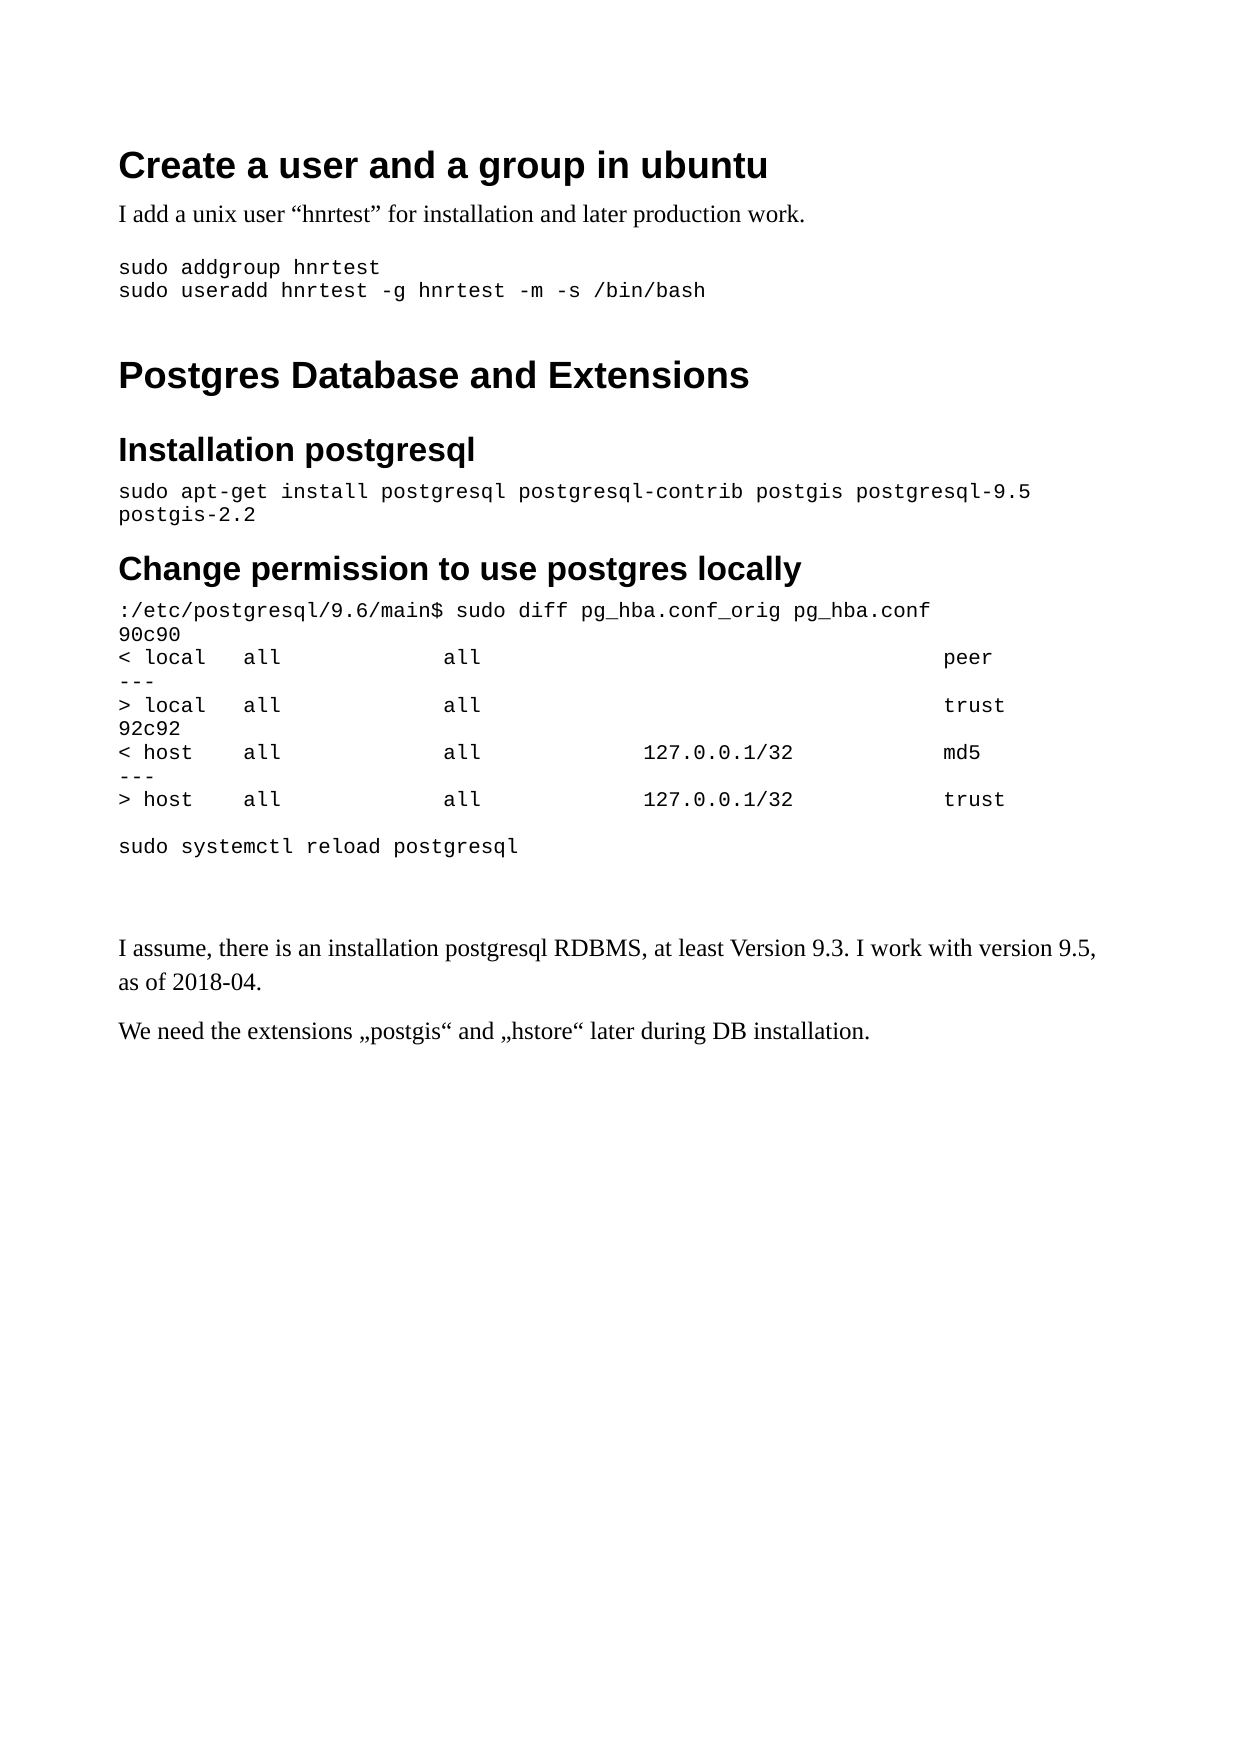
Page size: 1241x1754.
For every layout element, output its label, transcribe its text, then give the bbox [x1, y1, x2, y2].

text sudo systemctl reload postgresql [118, 837, 1122, 860]
text :/etc/postgresql/9.6/main$ sudo diff pg_hba.conf_orig pg_hba.conf [118, 600, 1122, 624]
text I assume, there is an installation postgresql RDBMS, at least Version 9.3. I work with version 9.5, as of 2018-04. [118, 933, 1122, 996]
text 90c90 [118, 624, 1122, 647]
text sudo addgroup hnrtest [118, 257, 1122, 280]
subtitle Installation postgresql [118, 430, 1122, 468]
text < host all all 127.0.0.1/32 md5 [118, 742, 1122, 766]
text sudo useradd hnrtest -g hnrtest -m -s /bin/bash [118, 280, 1122, 304]
text --- [118, 766, 1122, 789]
text I add a unix user “hnrtest” for installation and later production work. [118, 199, 1122, 228]
subtitle Change permission to use postgres locally [118, 549, 1122, 588]
text > host all all 127.0.0.1/32 trust [118, 789, 1122, 813]
subtitle Postgres Database and Extensions [118, 353, 1122, 396]
text 92c92 [118, 718, 1122, 742]
text --- [118, 671, 1122, 695]
text > local all all trust [118, 695, 1122, 718]
text sudo apt-get install postgresql postgresql-contrib postgis postgresql-9.5 postgis-2.2 [118, 481, 1122, 528]
text We need the extensions „postgis“ and „hstore“ later during DB installation. [118, 1016, 1122, 1045]
subtitle Create a user and a group in ubuntu [118, 143, 1122, 187]
text < local all all peer [118, 647, 1122, 671]
